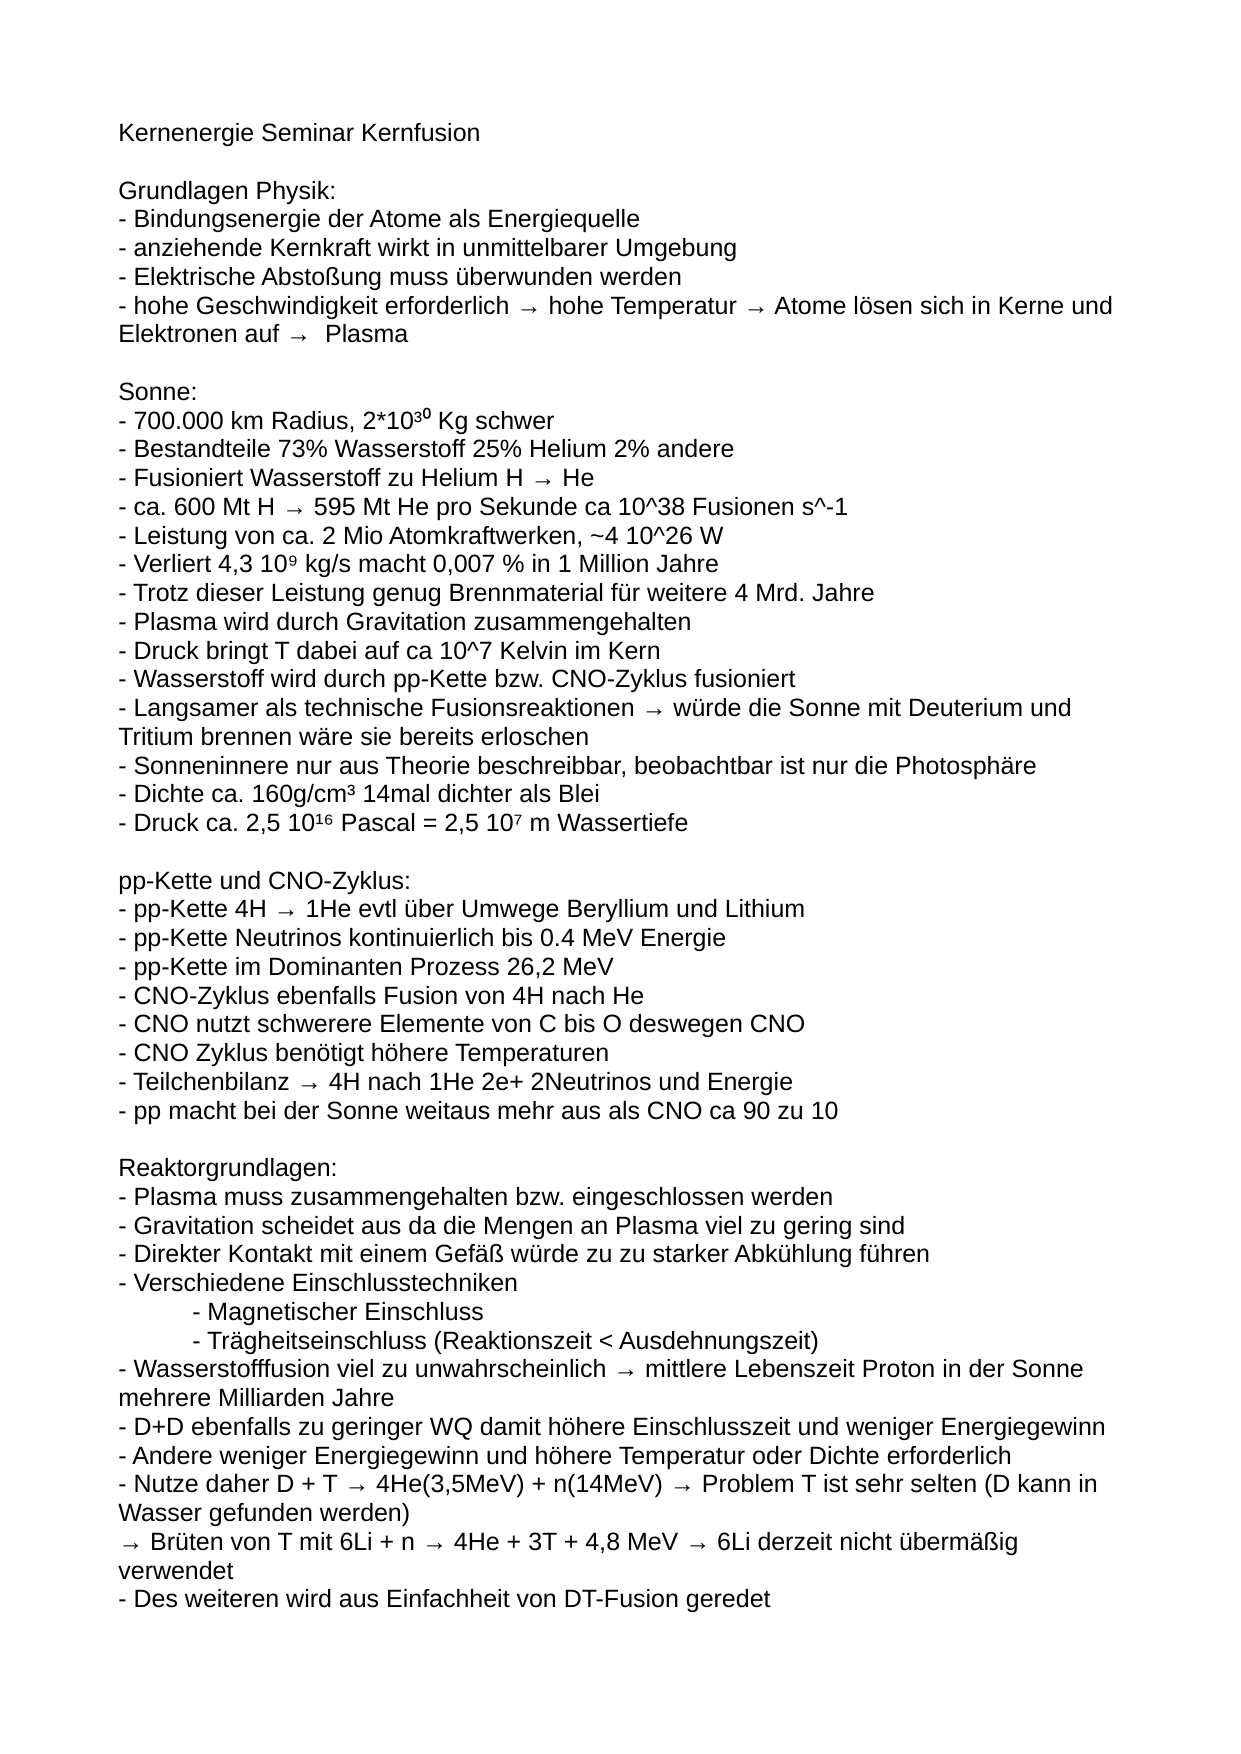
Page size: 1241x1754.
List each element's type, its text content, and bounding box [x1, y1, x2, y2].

text - CNO-Zyklus ebenfalls Fusion von 4H nach He [118, 981, 1122, 1009]
text - Druck bringt T dabei auf ca 10^7 Kelvin im Kern [118, 636, 1122, 664]
text - Elektrische Abstoßung muss überwunden werden [118, 262, 1122, 291]
text Reaktorgrundlagen: [118, 1153, 1122, 1182]
text - Verliert 4,3 10⁹ kg/s macht 0,007 % in 1 Million Jahre [118, 549, 1122, 578]
text - Wasserstofffusion viel zu unwahrscheinlich → mittlere Lebenszeit Proton in der Sonne mehrere Milliarden Jahre [118, 1354, 1122, 1412]
text pp-Kette und CNO-Zyklus: [118, 866, 1122, 894]
text - Des weiteren wird aus Einfachheit von DT-Fusion geredet [118, 1584, 1122, 1613]
text - CNO Zyklus benötigt höhere Temperaturen [118, 1038, 1122, 1067]
text - Sonneninnere nur aus Theorie beschreibbar, beobachtbar ist nur die Photosphäre [118, 751, 1122, 779]
text - Magnetischer Einschluss [118, 1297, 1122, 1326]
text Kernenergie Seminar Kernfusion [118, 118, 1122, 147]
text - hohe Geschwindigkeit erforderlich → hohe Temperatur → Atome lösen sich in Kerne und Elektronen auf → Plasma [118, 291, 1122, 348]
text - Wasserstoff wird durch pp-Kette bzw. CNO-Zyklus fusioniert [118, 664, 1122, 693]
text - Bindungsenergie der Atome als Energiequelle [118, 204, 1122, 233]
text - Leistung von ca. 2 Mio Atomkraftwerken, ~4 10^26 W [118, 521, 1122, 549]
text - Langsamer als technische Fusionsreaktionen → würde die Sonne mit Deuterium und Tritium brennen wäre sie bereits erloschen [118, 693, 1122, 751]
text - Direkter Kontakt mit einem Gefäß würde zu zu starker Abkühlung führen [118, 1239, 1122, 1268]
text - Trägheitseinschluss (Reaktionszeit < Ausdehnungszeit) [118, 1326, 1122, 1354]
text - Dichte ca. 160g/cm³ 14mal dichter als Blei [118, 779, 1122, 808]
text Sonne: [118, 377, 1122, 406]
text → Brüten von T mit 6Li + n → 4He + 3T + 4,8 MeV → 6Li derzeit nicht übermäßig verwendet [118, 1527, 1122, 1584]
text - CNO nutzt schwerere Elemente von C bis O deswegen CNO [118, 1009, 1122, 1038]
text - Teilchenbilanz → 4H nach 1He 2e+ 2Neutrinos und Energie [118, 1067, 1122, 1096]
text - 700.000 km Radius, 2*10³⁰ Kg schwer [118, 406, 1122, 434]
text - Gravitation scheidet aus da die Mengen an Plasma viel zu gering sind [118, 1211, 1122, 1239]
text - Trotz dieser Leistung genug Brennmaterial für weitere 4 Mrd. Jahre [118, 578, 1122, 607]
text - anziehende Kernkraft wirkt in unmittelbarer Umgebung [118, 233, 1122, 262]
text - Andere weniger Energiegewinn und höhere Temperatur oder Dichte erforderlich [118, 1441, 1122, 1469]
text - Bestandteile 73% Wasserstoff 25% Helium 2% andere [118, 434, 1122, 463]
text - pp-Kette Neutrinos kontinuierlich bis 0.4 MeV Energie [118, 923, 1122, 952]
text - pp-Kette 4H → 1He evtl über Umwege Beryllium und Lithium [118, 894, 1122, 923]
text - pp-Kette im Dominanten Prozess 26,2 MeV [118, 952, 1122, 981]
text - Plasma wird durch Gravitation zusammengehalten [118, 607, 1122, 636]
text - Verschiedene Einschlusstechniken [118, 1268, 1122, 1297]
text - pp macht bei der Sonne weitaus mehr aus als CNO ca 90 zu 10 [118, 1096, 1122, 1124]
text - Nutze daher D + T → 4He(3,5MeV) + n(14MeV) → Problem T ist sehr selten (D kann in Wasser gefunden werden) [118, 1469, 1122, 1527]
text - D+D ebenfalls zu geringer WQ damit höhere Einschlusszeit und weniger Energiegewinn [118, 1412, 1122, 1441]
text - Plasma muss zusammengehalten bzw. eingeschlossen werden [118, 1182, 1122, 1211]
text - Druck ca. 2,5 10¹⁶ Pascal = 2,5 10⁷ m Wassertiefe [118, 808, 1122, 837]
text - ca. 600 Mt H → 595 Mt He pro Sekunde ca 10^38 Fusionen s^-1 [118, 492, 1122, 521]
text Grundlagen Physik: [118, 176, 1122, 204]
text - Fusioniert Wasserstoff zu Helium H → He [118, 463, 1122, 492]
